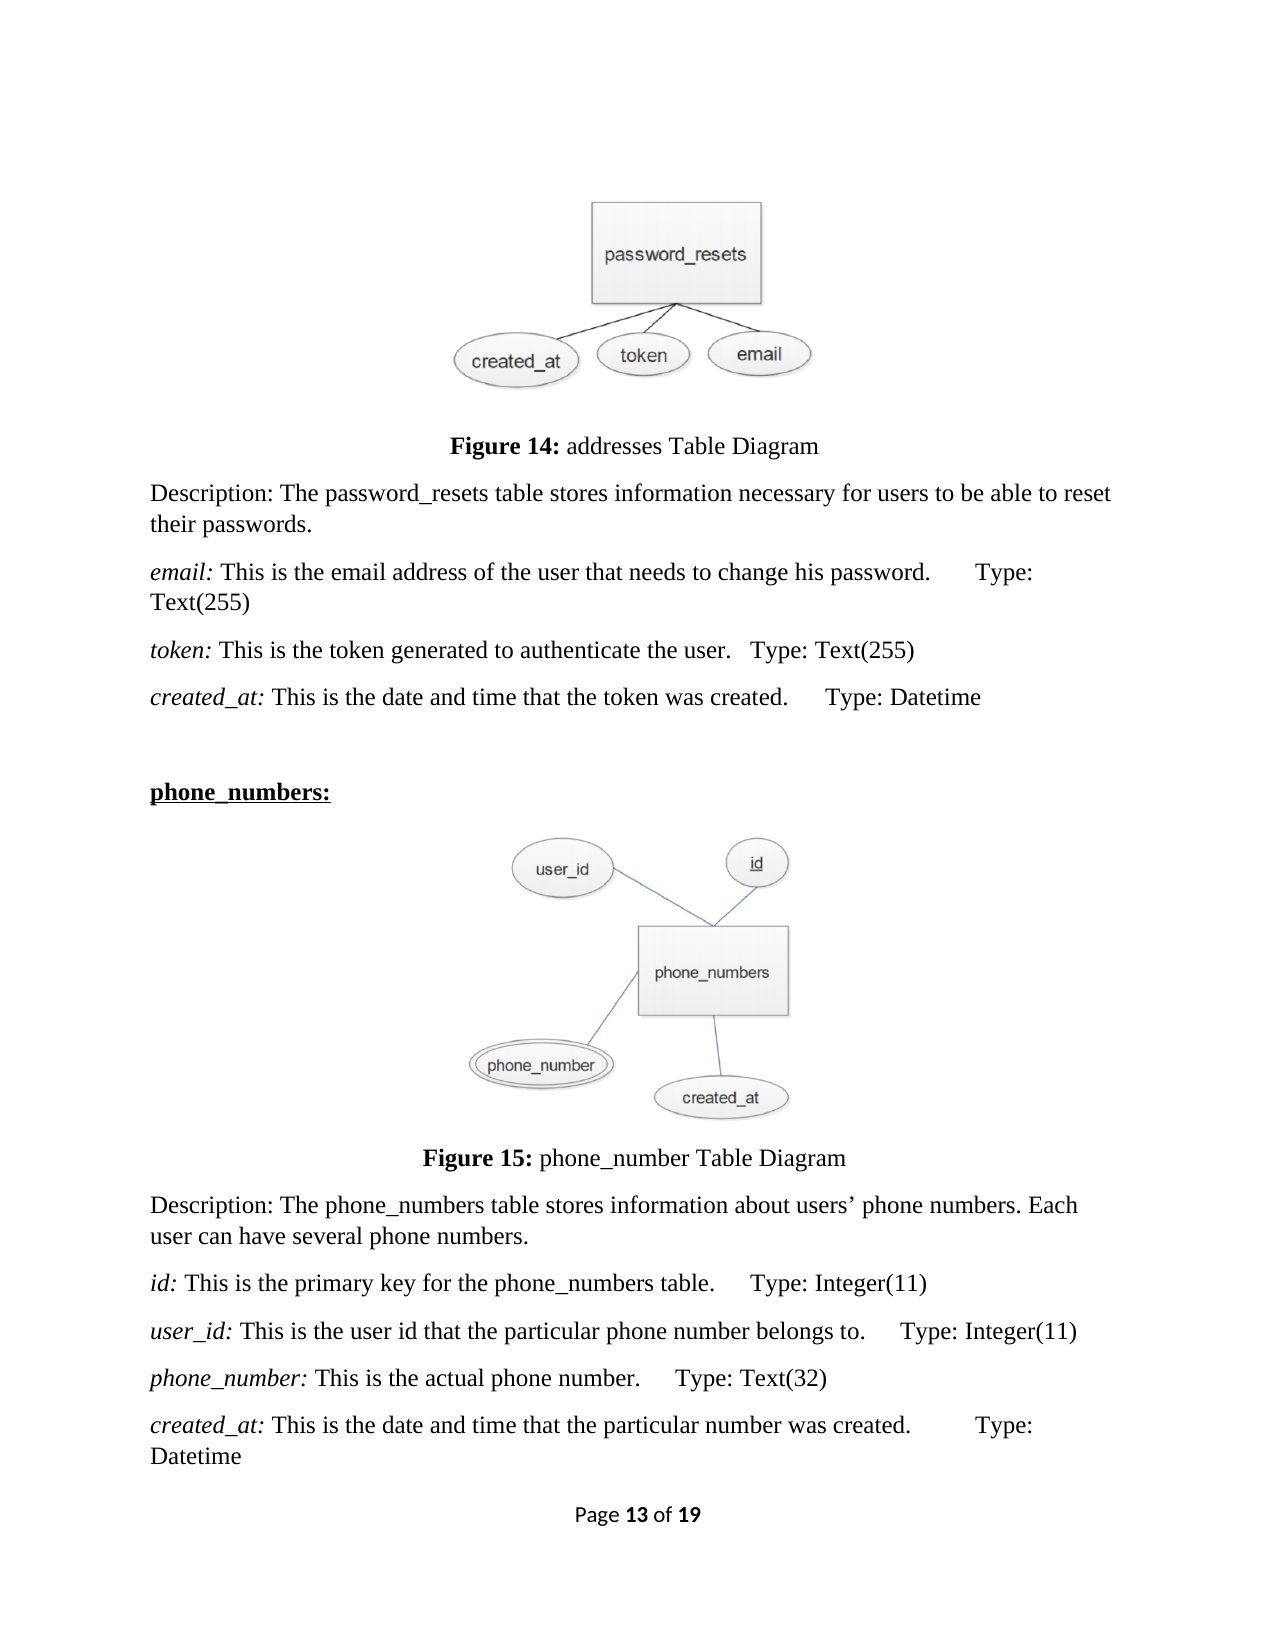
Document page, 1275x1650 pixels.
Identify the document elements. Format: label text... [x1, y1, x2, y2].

text created_at: This is the date and time that the token was created. Type: Datetime [150, 682, 1125, 711]
text id: This is the primary key for the phone_numbers table. Type: Integer(11) [150, 1268, 1125, 1297]
text Description: The phone_numbers table stores information about users’ phone numbers. Each user can have several phone numbers. [150, 1190, 1125, 1250]
text user_id: This is the user id that the particular phone number belongs to. Type: Integer(11) [150, 1316, 1125, 1344]
text Figure 14: addresses Table Diagram [150, 431, 1125, 460]
text Figure 15: phone_number Table Diagram [150, 1143, 1125, 1172]
text phone_numbers: [150, 777, 1125, 806]
text email: This is the email address of the user that needs to change his password. Type: Text(255) [150, 557, 1125, 616]
text token: This is the token generated to authenticate the user. Type: Text(255) [150, 635, 1125, 663]
text Description: The password_resets table stores information necessary for users to be able to reset their passwords. [150, 478, 1125, 538]
text phone_number: This is the actual phone number. Type: Text(32) [150, 1363, 1125, 1392]
text created_at: This is the date and time that the particular number was created. Type: Datetime [150, 1411, 1125, 1470]
